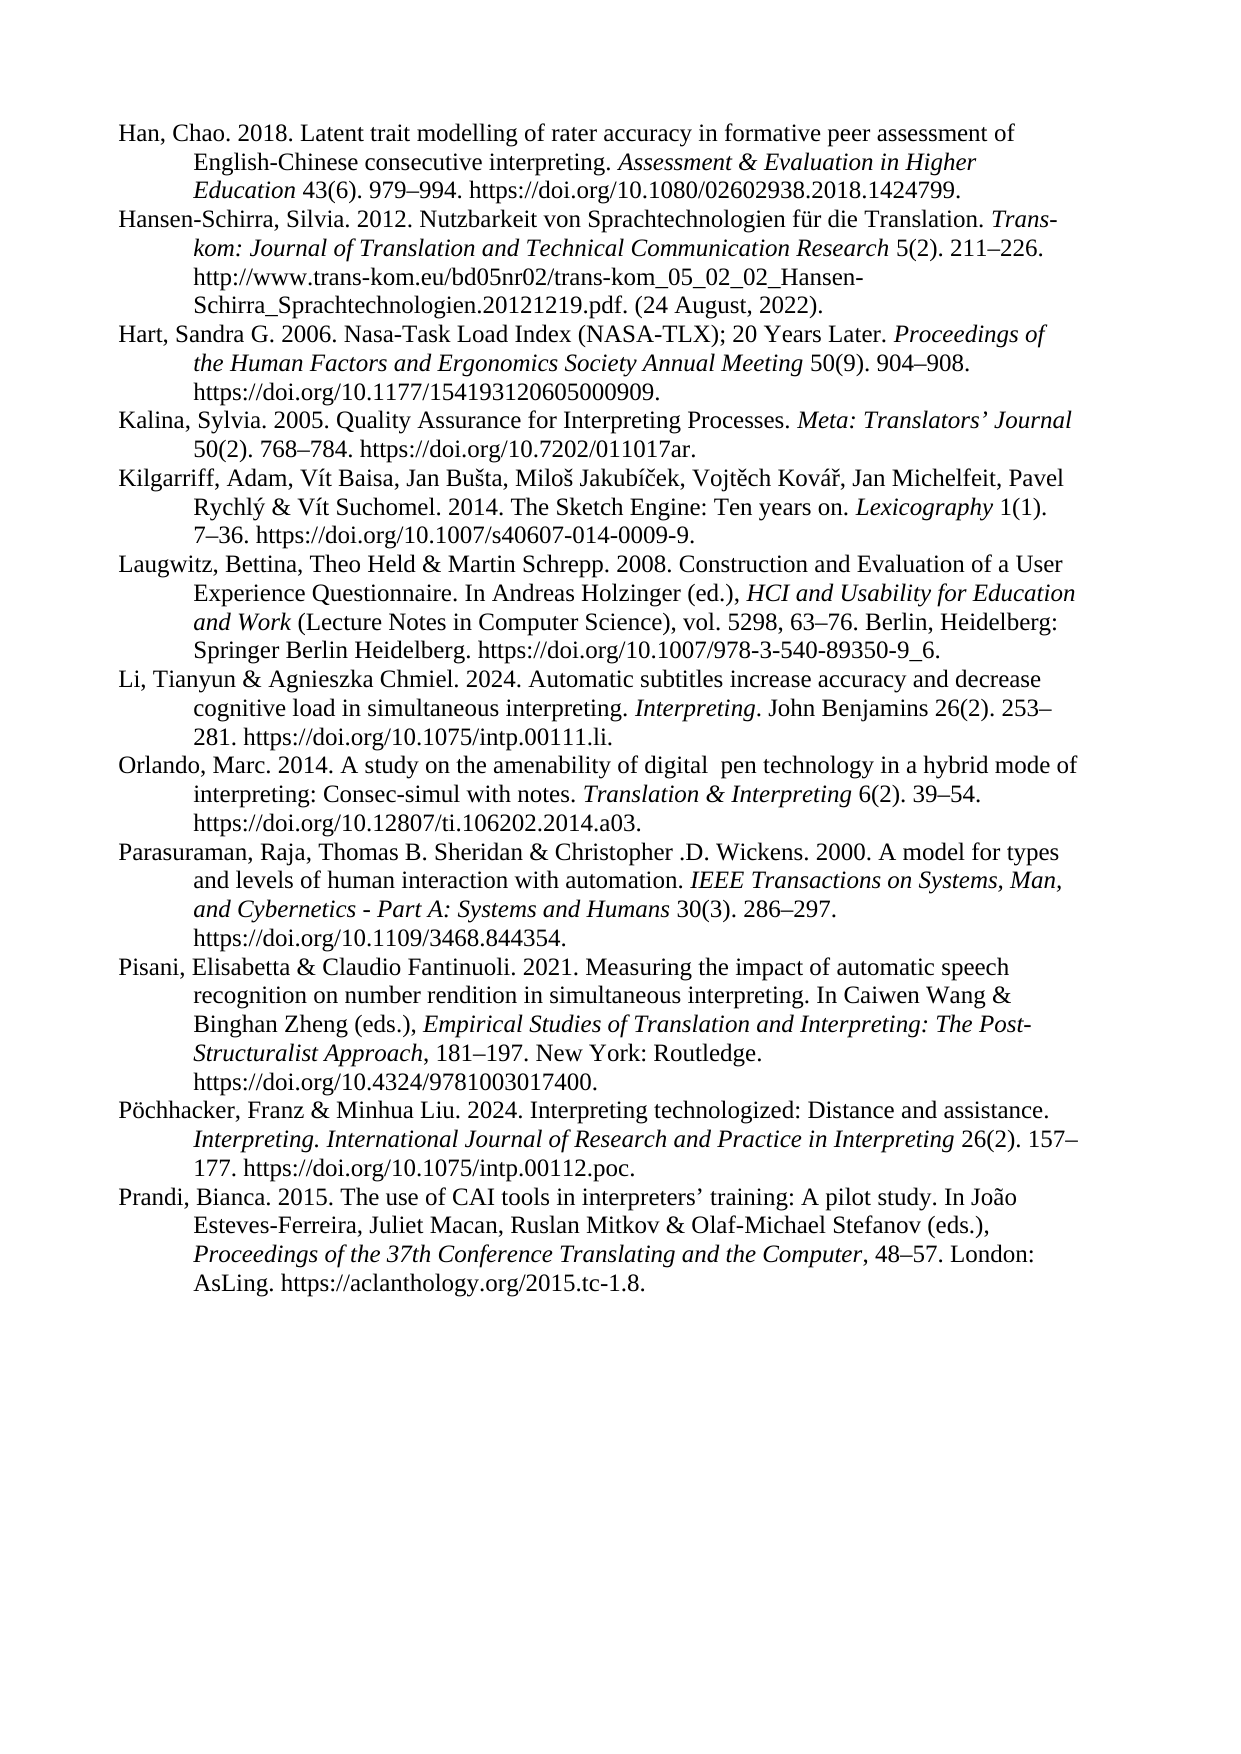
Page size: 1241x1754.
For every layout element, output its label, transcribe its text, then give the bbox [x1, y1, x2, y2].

text Hart, Sandra G. 2006. Nasa-Task Load Index (NASA-TLX); 20 Years Later. Proceedings of the Human Factors and Ergonomics Society Annual Meeting 50(9). 904–908. https://doi.org/10.1177/154193120605000909. [118, 319, 1078, 406]
text Pisani, Elisabetta & Claudio Fantinuoli. 2021. Measuring the impact of automatic speech recognition on number rendition in simultaneous interpreting. In Caiwen Wang & Binghan Zheng (eds.), Empirical Studies of Translation and Interpreting: The Post-Structuralist Approach, 181–197. New York: Routledge. https://doi.org/10.4324/9781003017400. [118, 952, 1078, 1096]
text Parasuraman, Raja, Thomas B. Sheridan & Christopher .D. Wickens. 2000. A model for types and levels of human interaction with automation. IEEE Transactions on Systems, Man, and Cybernetics - Part A: Systems and Humans 30(3). 286–297. https://doi.org/10.1109/3468.844354. [118, 837, 1078, 952]
text Prandi, Bianca. 2015. The use of CAI tools in interpreters’ training: A pilot study. In João Esteves-Ferreira, Juliet Macan, Ruslan Mitkov & Olaf-Michael Stefanov (eds.), Proceedings of the 37th Conference Translating and the Computer, 48–57. London: AsLing. https://aclanthology.org/2015.tc-1.8. [118, 1182, 1078, 1297]
text Li, Tianyun & Agnieszka Chmiel. 2024. Automatic subtitles increase accuracy and decrease cognitive load in simultaneous interpreting. Interpreting. John Benjamins 26(2). 253–281. https://doi.org/10.1075/intp.00111.li. [118, 664, 1078, 751]
text Hansen-Schirra, Silvia. 2012. Nutzbarkeit von Sprachtechnologien für die Translation. Trans-kom: Journal of Translation and Technical Communication Research 5(2). 211–226. http://www.trans-kom.eu/bd05nr02/trans-kom_05_02_02_Hansen-Schirra_Sprachtechnologien.20121219.pdf. (24 August, 2022). [118, 204, 1078, 319]
text Laugwitz, Bettina, Theo Held & Martin Schrepp. 2008. Construction and Evaluation of a User Experience Questionnaire. In Andreas Holzinger (ed.), HCI and Usability for Education and Work (Lecture Notes in Computer Science), vol. 5298, 63–76. Berlin, Heidelberg: Springer Berlin Heidelberg. https://doi.org/10.1007/978-3-540-89350-9_6. [118, 549, 1078, 664]
text Pöchhacker, Franz & Minhua Liu. 2024. Interpreting technologized: Distance and assistance. Interpreting. International Journal of Research and Practice in Interpreting 26(2). 157–177. https://doi.org/10.1075/intp.00112.poc. [118, 1096, 1078, 1182]
text Kalina, Sylvia. 2005. Quality Assurance for Interpreting Processes. Meta: Translators’ Journal 50(2). 768–784. https://doi.org/10.7202/011017ar. [118, 406, 1078, 463]
text Orlando, Marc. 2014. A study on the amenability of digital pen technology in a hybrid mode of interpreting: Consec-simul with notes. Translation & Interpreting 6(2). 39–54. https://doi.org/10.12807/ti.106202.2014.a03. [118, 751, 1078, 837]
text Han, Chao. 2018. Latent trait modelling of rater accuracy in formative peer assessment of English-Chinese consecutive interpreting. Assessment & Evaluation in Higher Education 43(6). 979–994. https://doi.org/10.1080/02602938.2018.1424799. [118, 118, 1078, 204]
text Kilgarriff, Adam, Vít Baisa, Jan Bušta, Miloš Jakubíček, Vojtěch Kovář, Jan Michelfeit, Pavel Rychlý & Vít Suchomel. 2014. The Sketch Engine: Ten years on. Lexicography 1(1). 7–36. https://doi.org/10.1007/s40607-014-0009-9. [118, 463, 1078, 549]
